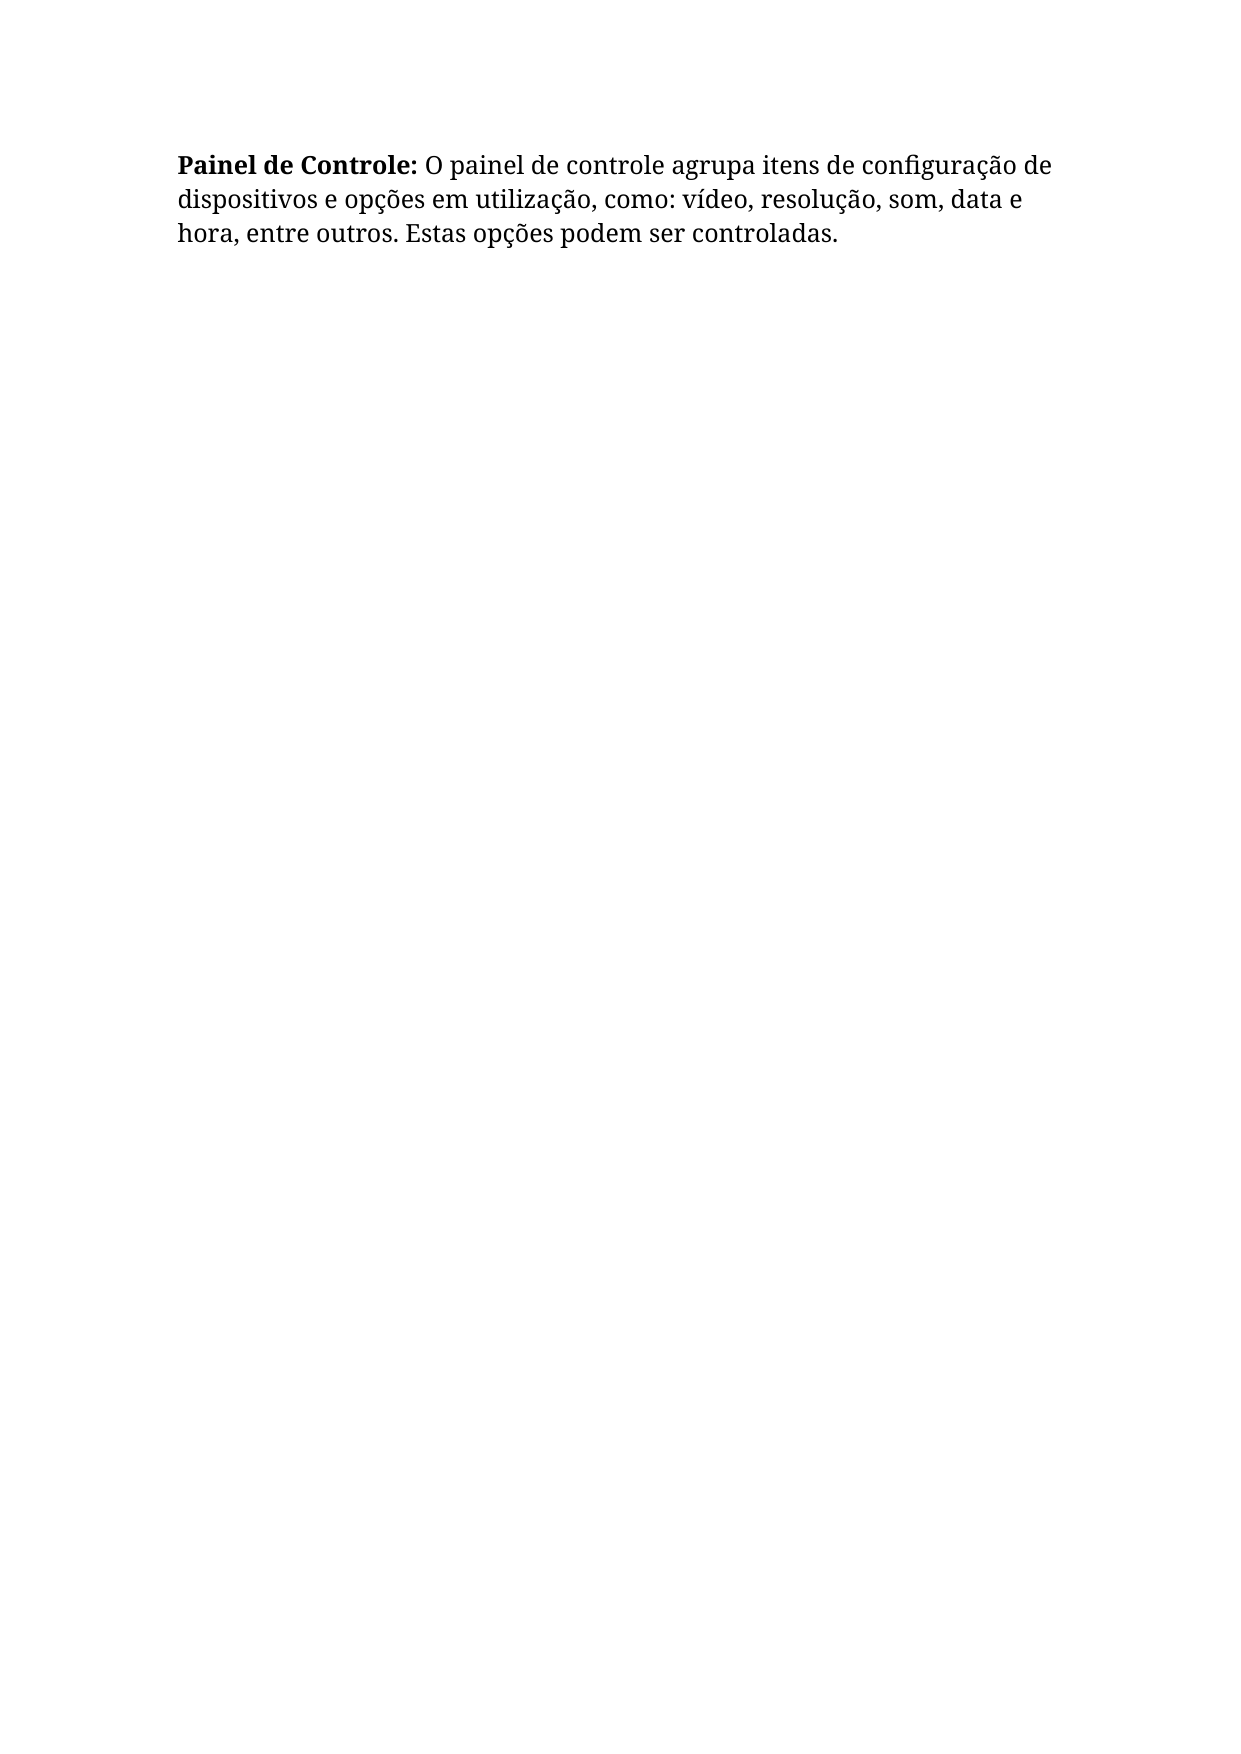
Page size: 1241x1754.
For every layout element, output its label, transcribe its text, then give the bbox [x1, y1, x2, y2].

text Painel de Controle: O painel de controle agrupa itens de configuração de dispositivos e opções em utilização, como: vídeo, resolução, som, data e hora, entre outros. Estas opções podem ser controladas. [177, 148, 1063, 250]
